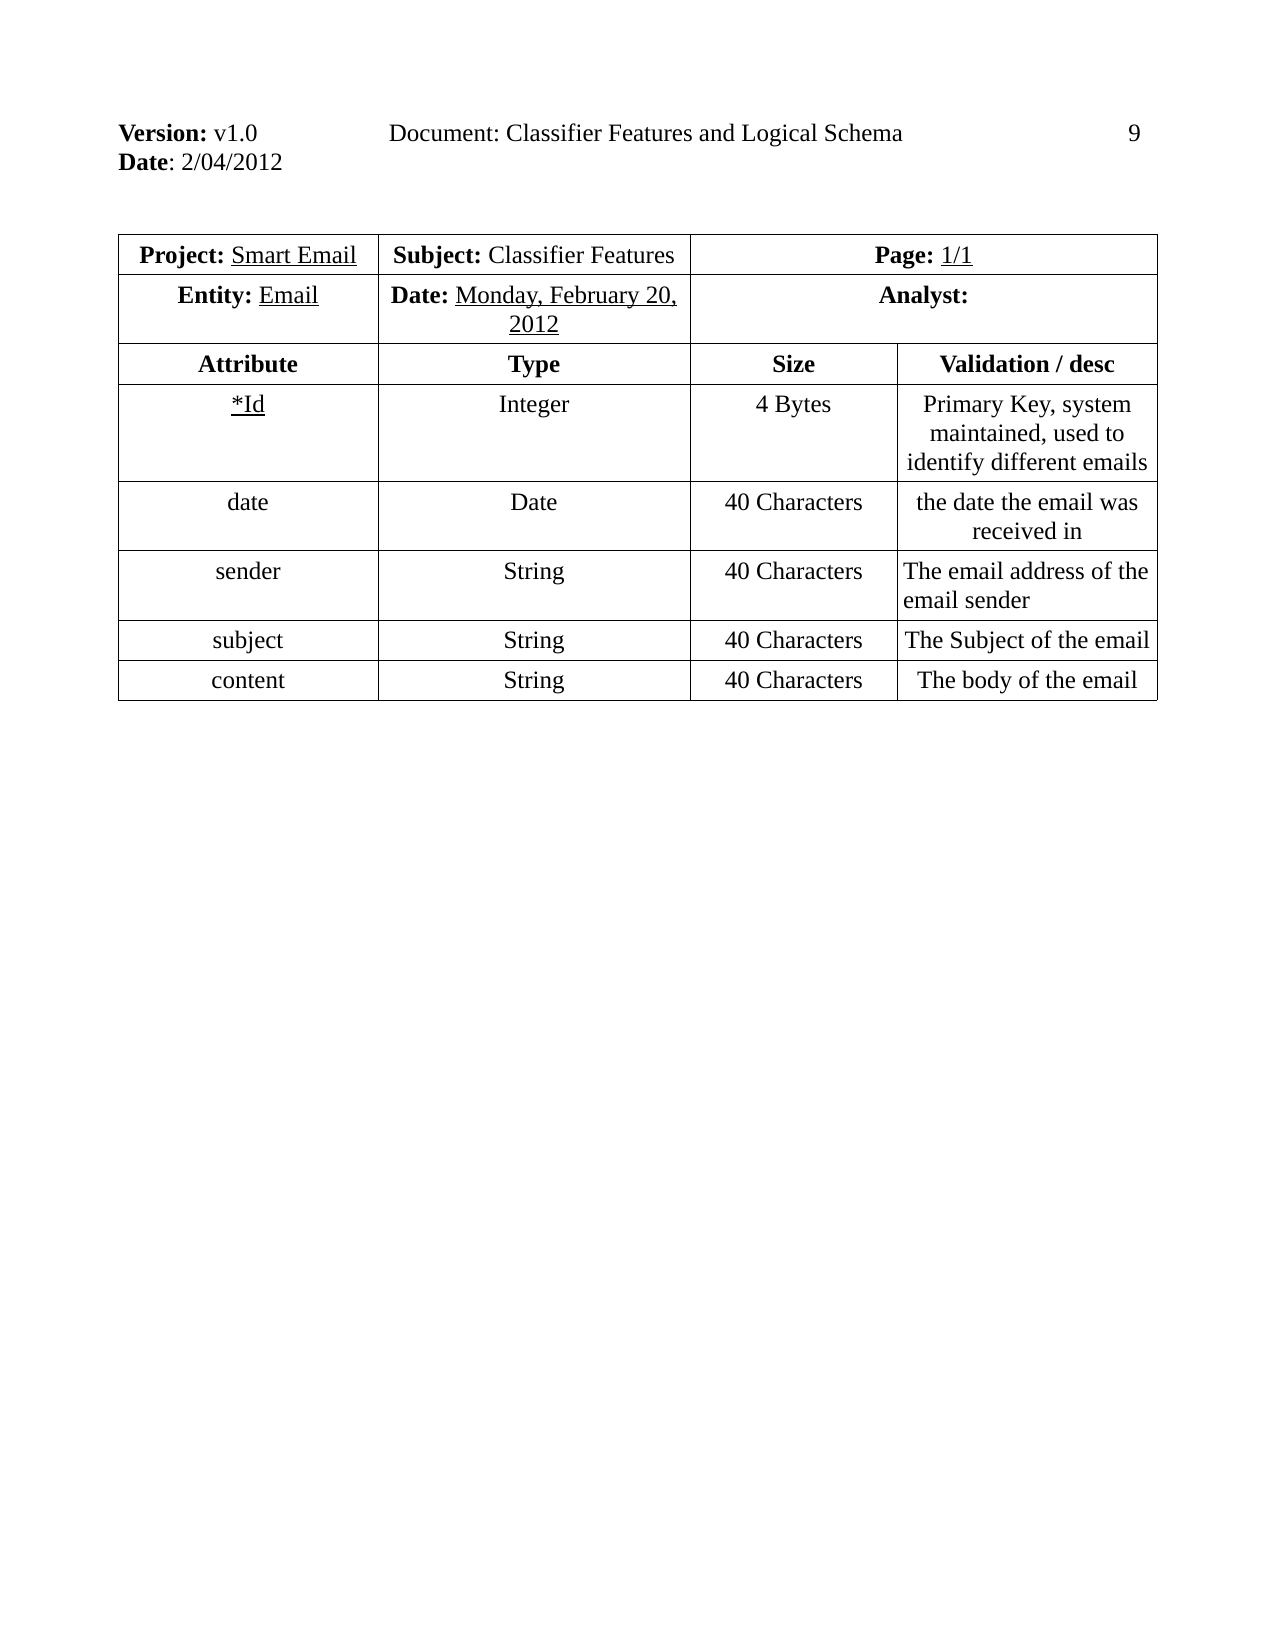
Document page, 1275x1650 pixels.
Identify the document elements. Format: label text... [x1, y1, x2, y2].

table_cell 40 Characters [691, 621, 897, 660]
table_cell String [379, 661, 690, 700]
table_cell date [119, 482, 378, 550]
table_cell The body of the email [898, 661, 1157, 700]
table_cell String [379, 621, 690, 660]
table_cell Attribute [119, 344, 378, 383]
table_header Project: Smart Email [119, 235, 378, 274]
table_cell *Id [119, 385, 378, 481]
table_cell Entity: Email [119, 275, 378, 343]
table_cell 4 Bytes [691, 385, 897, 481]
table_cell The email address of the email sender [898, 551, 1157, 619]
table_cell Integer [379, 385, 690, 481]
table_cell subject [119, 621, 378, 660]
table_cell the date the email was received in [898, 482, 1157, 550]
table_cell content [119, 661, 378, 700]
table_cell The Subject of the email [898, 621, 1157, 660]
table_cell 40 Characters [691, 661, 897, 700]
table_header Page: 1/1 [691, 235, 1157, 274]
table_cell sender [119, 551, 378, 619]
table_cell String [379, 551, 690, 619]
table_header Subject: Classifier Features [379, 235, 690, 274]
table_cell Primary Key, system maintained, used to identify different emails [898, 385, 1157, 481]
table_cell Type [379, 344, 690, 383]
table_cell 40 Characters [691, 482, 897, 550]
table_cell Date: Monday, February 20, 2012 [379, 275, 690, 343]
table_cell Analyst: [691, 275, 1157, 343]
table_cell Size [691, 344, 897, 383]
table_cell 40 Characters [691, 551, 897, 619]
table_cell Date [379, 482, 690, 550]
table_cell Validation / desc [898, 344, 1157, 383]
